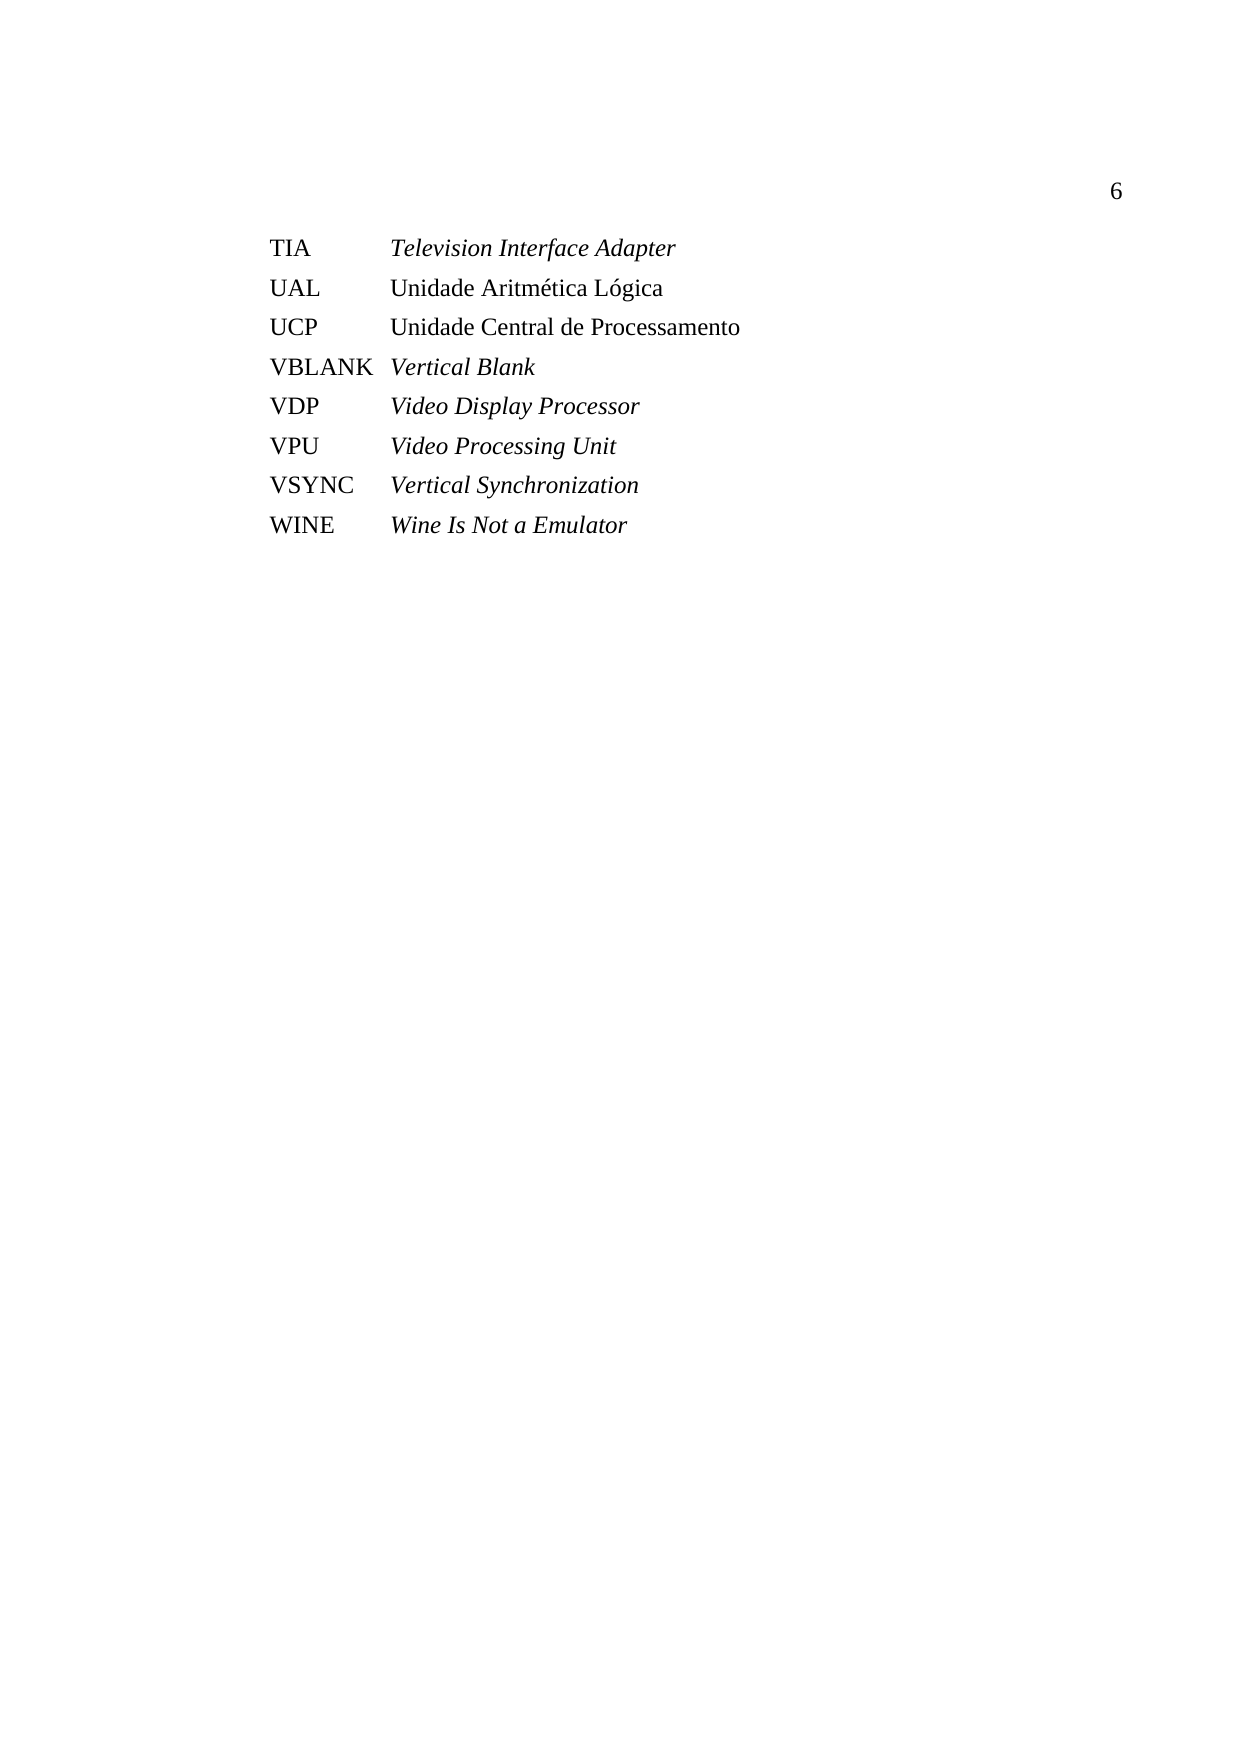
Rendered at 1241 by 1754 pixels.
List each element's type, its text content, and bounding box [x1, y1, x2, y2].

table_cell VSYNC [269, 471, 390, 511]
table_cell Video Processing Unit [390, 432, 1123, 471]
table_cell Vertical Synchronization [390, 471, 1123, 511]
table_cell Unidade Central de Processamento [390, 313, 1123, 353]
table_cell Television Interface Adapter [390, 234, 1123, 274]
table_cell UAL [269, 274, 390, 313]
table_cell Unidade Aritmética Lógica [390, 274, 1123, 313]
table_cell Vertical Blank [390, 353, 1123, 392]
table_cell TIA [269, 234, 390, 274]
table_cell VDP [269, 392, 390, 432]
table_cell Wine Is Not a Emulator [390, 511, 1123, 550]
table_cell WINE [269, 511, 390, 550]
table_cell Video Display Processor [390, 392, 1123, 432]
table_cell VBLANK [269, 353, 390, 392]
table_cell UCP [269, 313, 390, 353]
table_cell VPU [269, 432, 390, 471]
